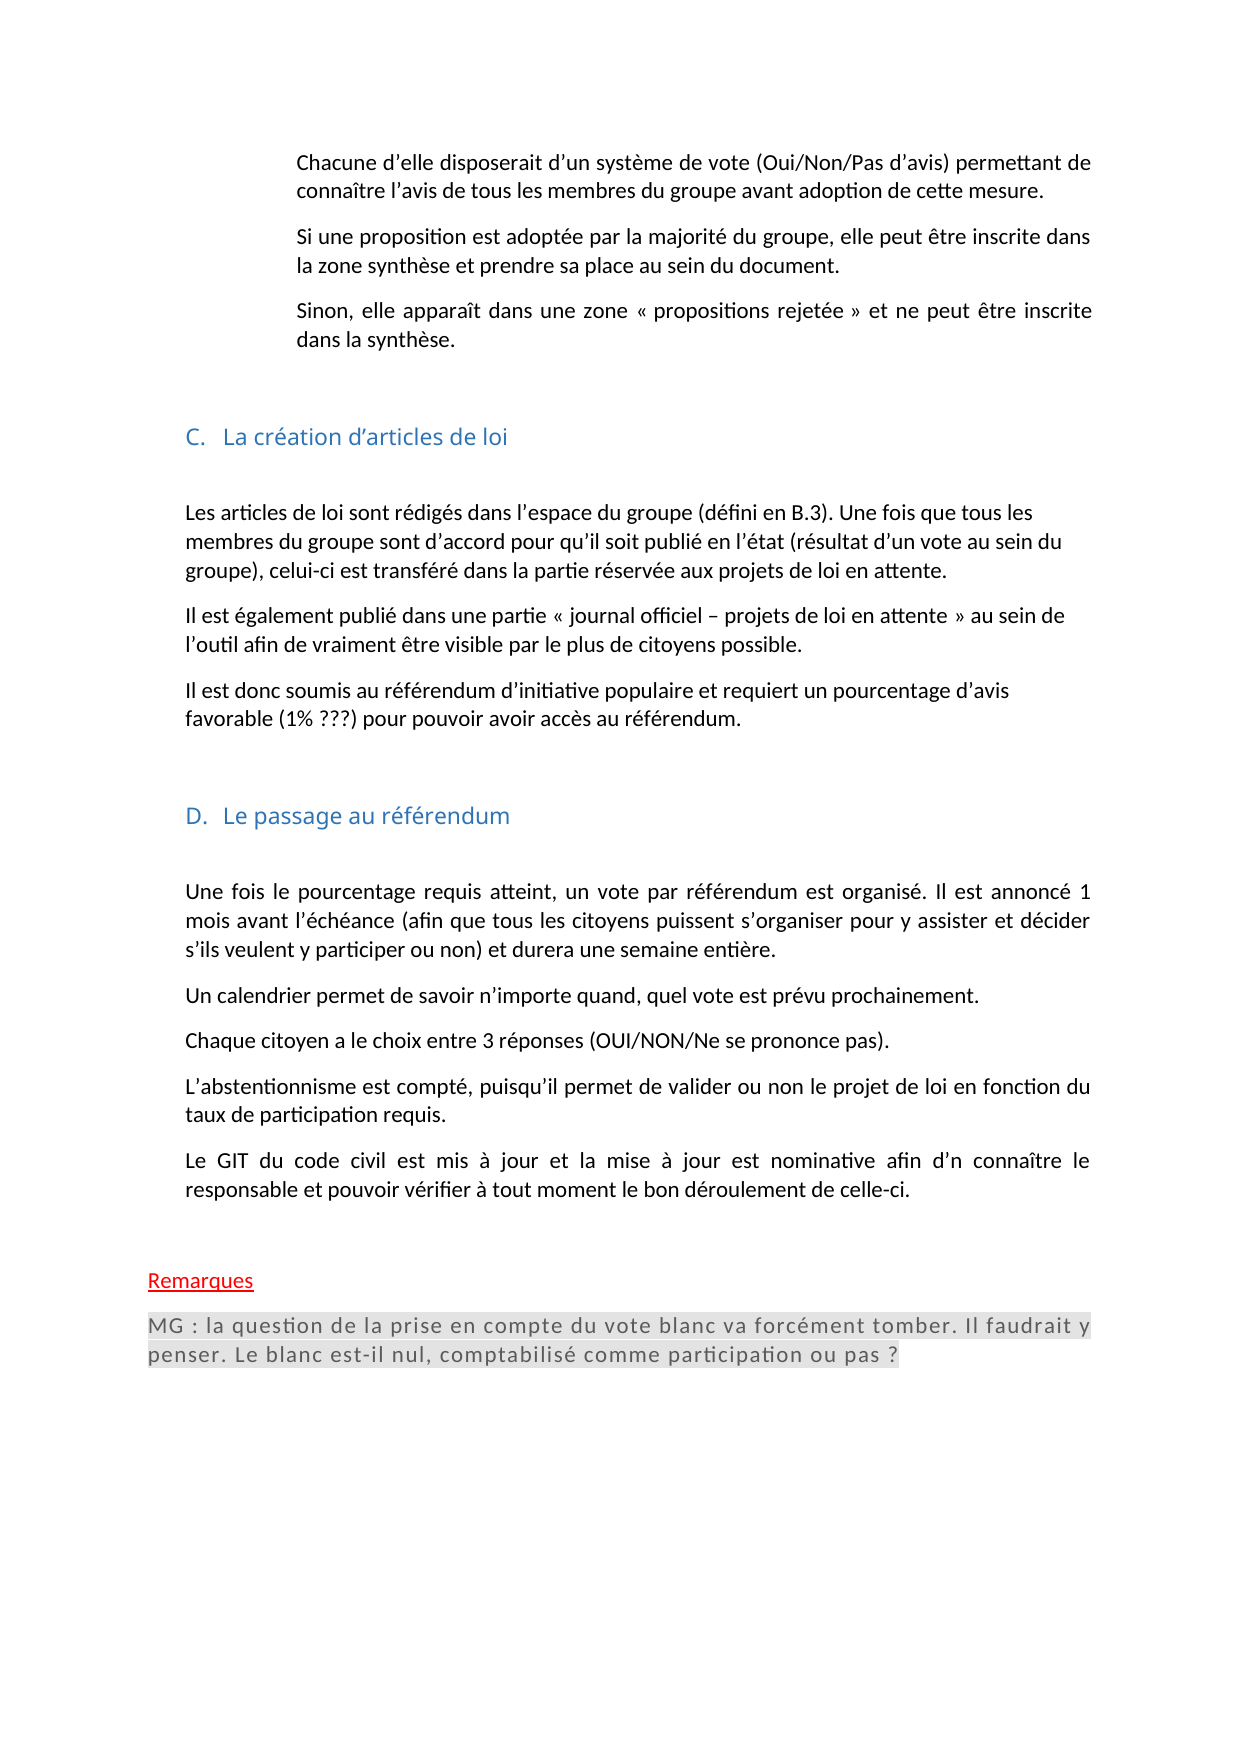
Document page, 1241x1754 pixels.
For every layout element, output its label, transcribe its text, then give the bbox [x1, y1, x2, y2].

text Il est également publié dans une partie « journal officiel – projets de loi en attente » au sein de l’outil afin de vraiment être visible par le plus de citoyens possible. [185, 601, 1093, 658]
text Un calendrier permet de savoir n’importe quand, quel vote est prévu prochainement. [185, 981, 1093, 1009]
list Le passage au référendum [185, 800, 1093, 831]
text Chaque citoyen a le choix entre 3 réponses (OUI/NON/Ne se prononce pas). [185, 1026, 1093, 1054]
list Chacune d’elle disposerait d’un système de vote (Oui/Non/Pas d’avis) permettant de connaître l’avis de tous les membres du groupe avant adoption de cette mesure. [259, 148, 1093, 204]
text Les articles de loi sont rédigés dans l’espace du groupe (défini en B.3). Une fois que tous les membres du groupe sont d’accord pour qu’il soit publié en l’état (résultat d’un vote au sein du groupe), celui-ci est transféré dans la partie réservée aux projets de loi en attente. [185, 498, 1093, 584]
text Une fois le pourcentage requis atteint, un vote par référendum est organisé. Il est annoncé 1 mois avant l’échéance (afin que tous les citoyens puissent s’organiser pour y assister et décider s’ils veulent y participer ou non) et durera une semaine entière. [185, 877, 1093, 963]
text Il est donc soumis au référendum d’initiative populaire et requiert un pourcentage d’avis favorable (1% ???) pour pouvoir avoir accès au référendum. [185, 676, 1093, 733]
text MG : la question de la prise en compte du vote blanc va forcément tomber. Il faudrait y penser. Le blanc est-il nul, comptabilisé comme participation ou pas ? [148, 1312, 1093, 1368]
text Remarques [148, 1266, 1093, 1294]
list La création d’articles de loi [185, 420, 1093, 452]
text Le GIT du code civil est mis à jour et la mise à jour est nominative afin d’n connaître le responsable et pouvoir vérifier à tout moment le bon déroulement de celle-ci. [185, 1146, 1093, 1203]
list Sinon, elle apparaît dans une zone « propositions rejetée » et ne peut être inscrite dans la synthèse. [296, 296, 1093, 353]
text L’abstentionnisme est compté, puisqu’il permet de valider ou non le projet de loi en fonction du taux de participation requis. [185, 1072, 1093, 1129]
list Si une proposition est adoptée par la majorité du groupe, elle peut être inscrite dans la zone synthèse et prendre sa place au sein du document. [296, 222, 1093, 279]
